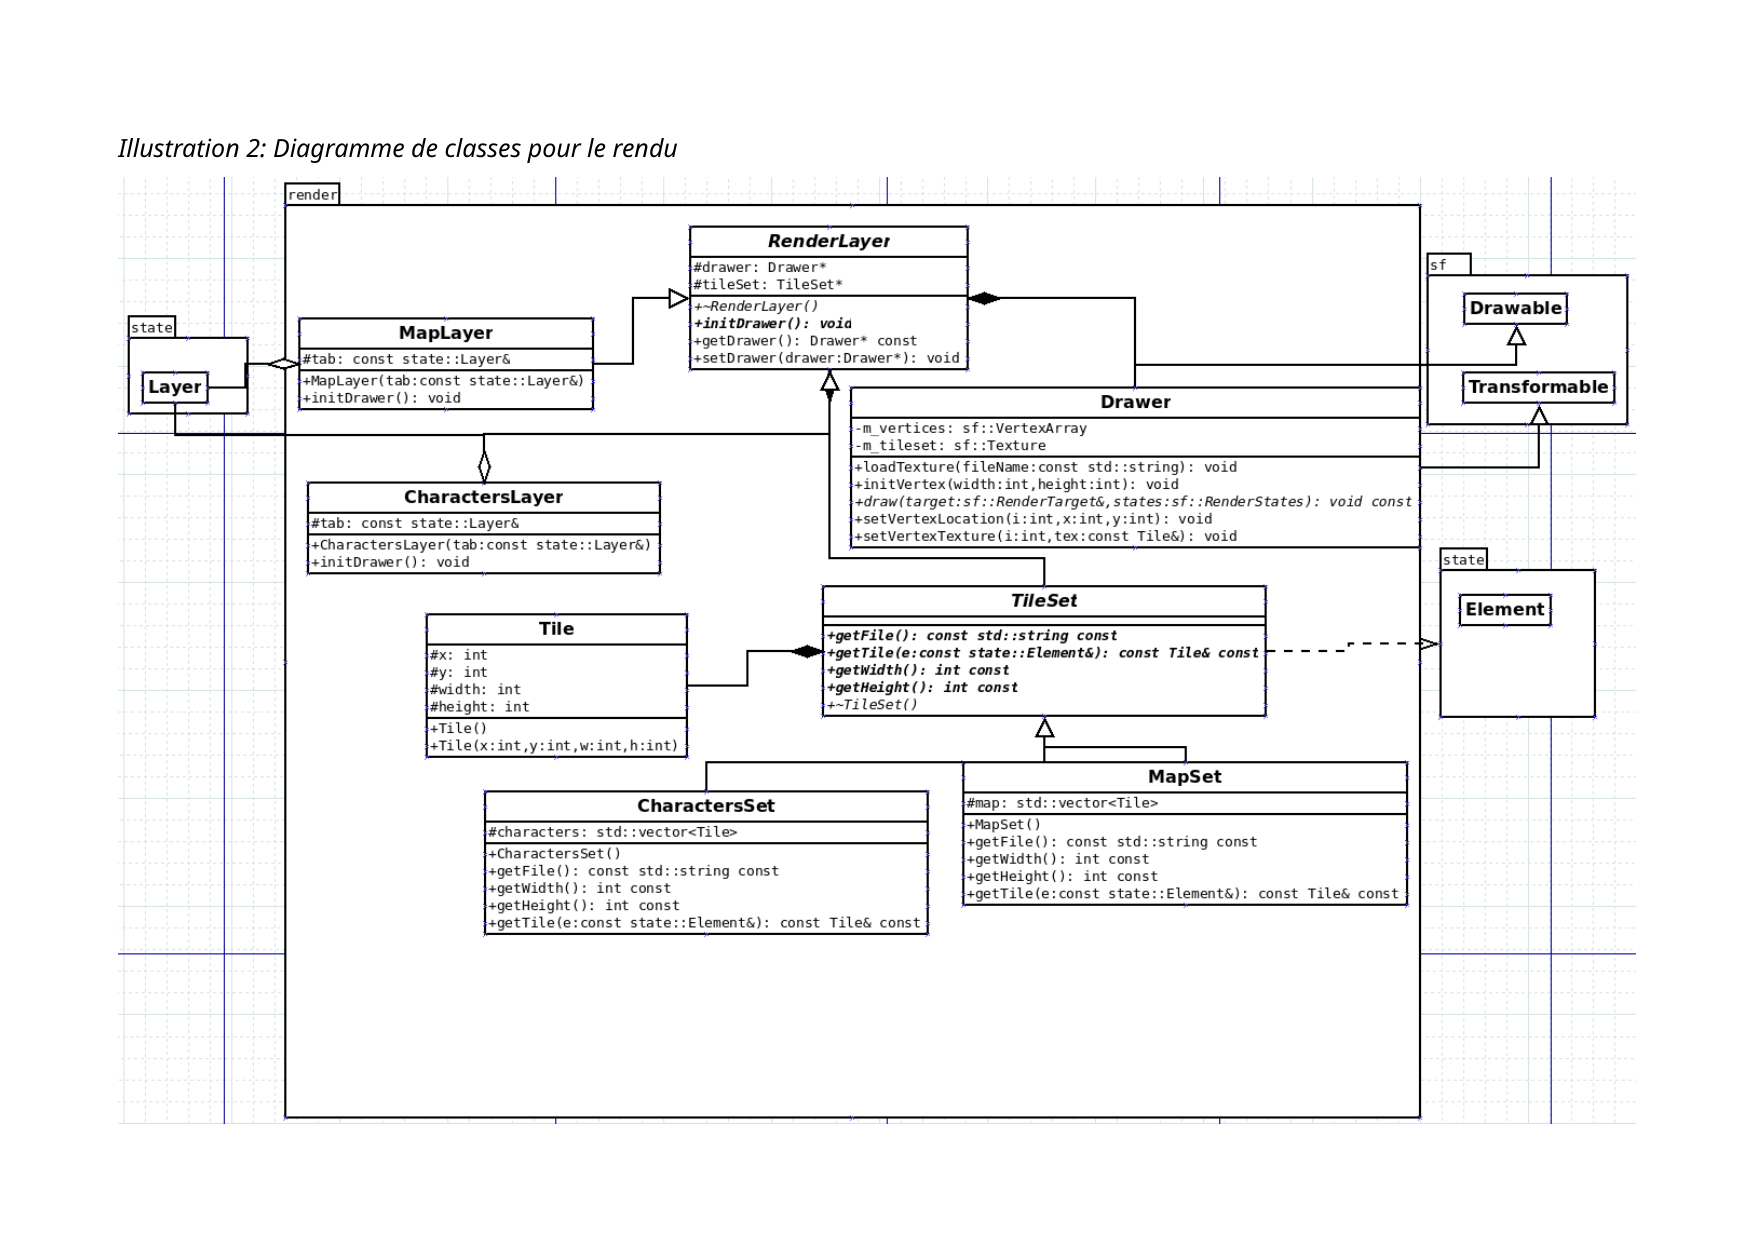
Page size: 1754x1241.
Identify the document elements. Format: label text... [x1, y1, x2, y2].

text Illustration 2: Diagramme de classes pour le rendu [118, 131, 1636, 165]
picture [118, 177, 1636, 1124]
